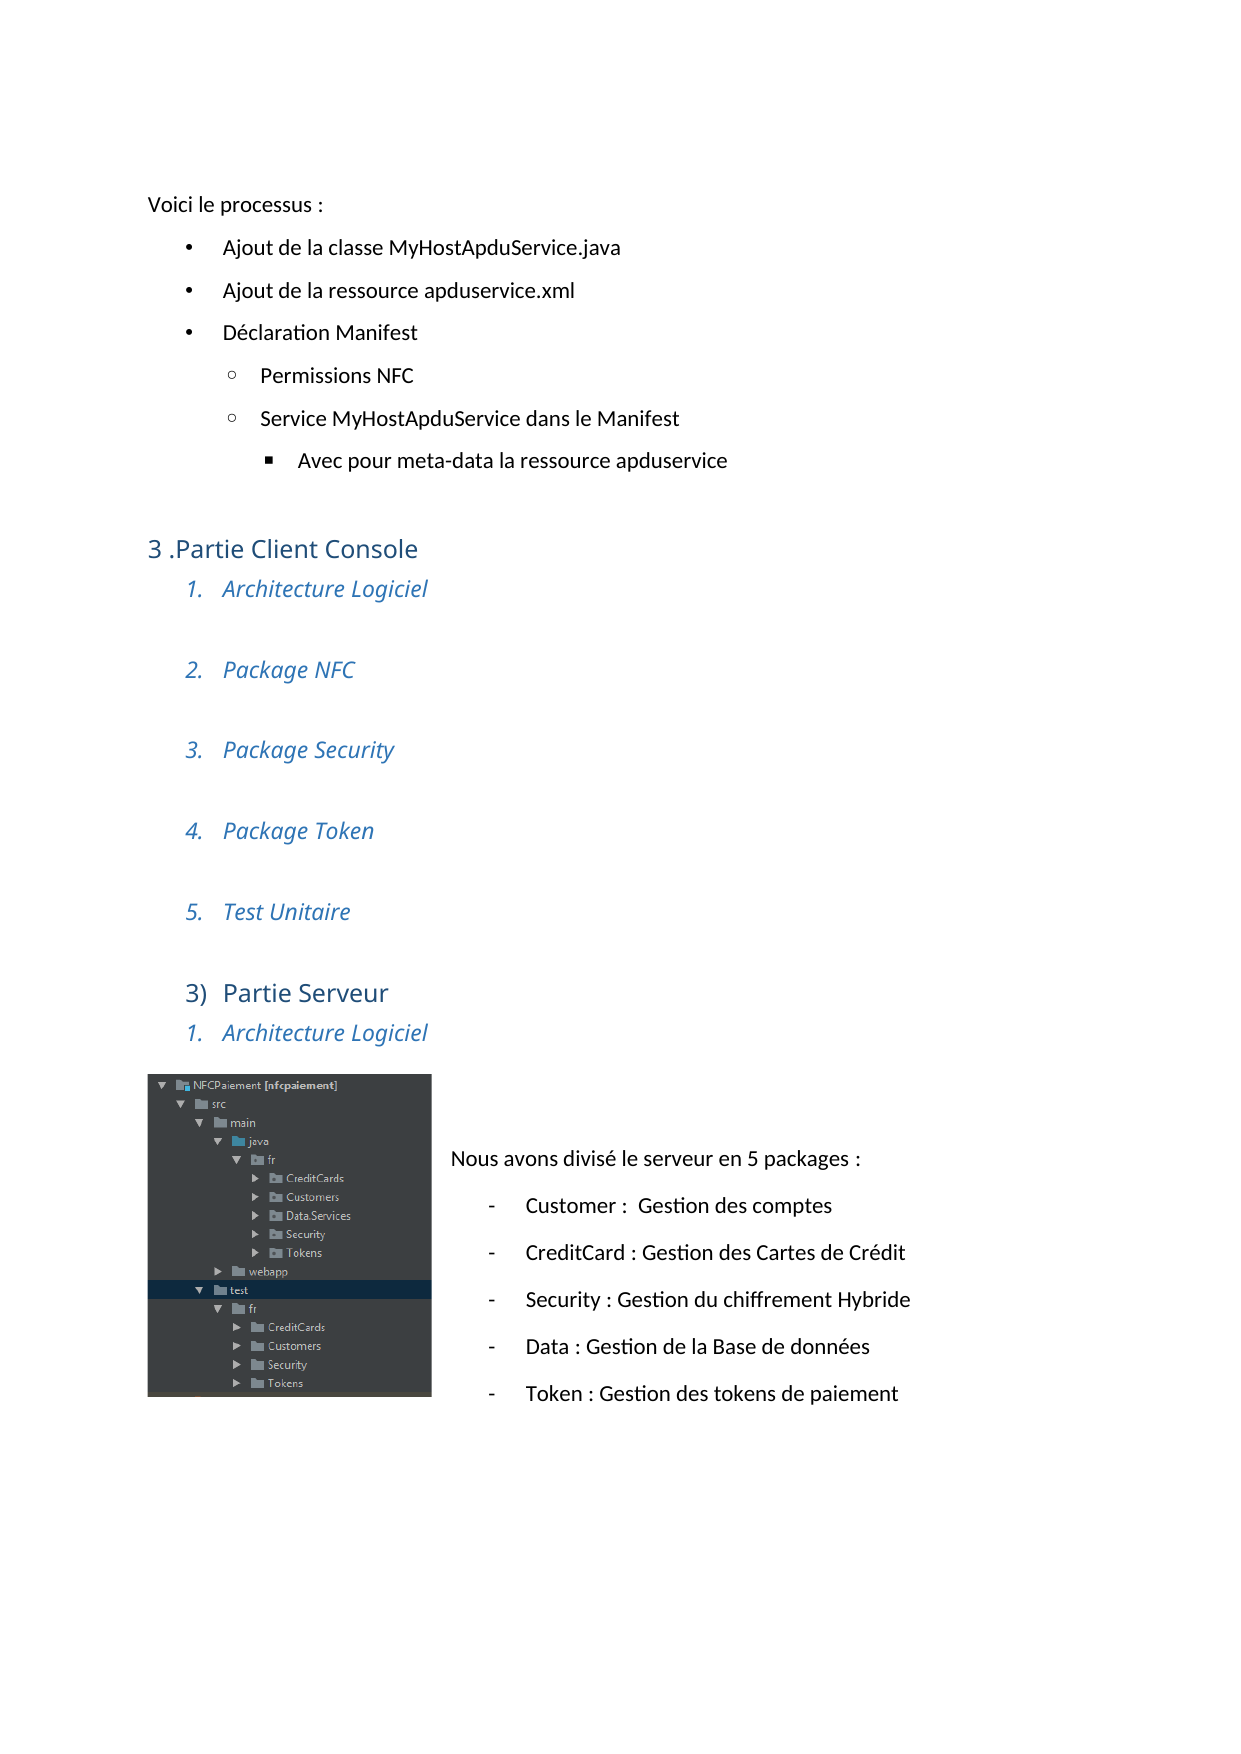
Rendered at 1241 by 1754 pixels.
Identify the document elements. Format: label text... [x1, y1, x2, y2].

subtitle 3 .Partie Client Console [148, 532, 1093, 566]
subtitle Architecture Logiciel [185, 1017, 1093, 1048]
list Service MyHostApduService dans le Manifest [223, 404, 1093, 432]
text Nous avons divisé le serveur en 5 packages : [432, 1144, 1093, 1172]
subtitle Test Unitaire [185, 895, 1093, 927]
picture [147, 1074, 432, 1397]
list Customer : Gestion des comptes [432, 1191, 1093, 1219]
list Déclaration Manifest [185, 318, 1093, 346]
list Data : Gestion de la Base de données [432, 1332, 1093, 1360]
list Ajout de la classe MyHostApduService.java [185, 233, 1093, 261]
subtitle Package NFC [185, 653, 1093, 685]
list CreditCard : Gestion des Cartes de Crédit [432, 1238, 1093, 1266]
text Voici le processus : [148, 190, 1093, 218]
subtitle Architecture Logiciel [185, 573, 1093, 604]
list Token : Gestion des tokens de paiement [185, 1379, 1093, 1407]
subtitle Package Token [185, 815, 1093, 846]
list Security : Gestion du chiffrement Hybride [432, 1285, 1093, 1313]
subtitle Package Security [185, 734, 1093, 765]
list Permissions NFC [223, 361, 1093, 389]
list Ajout de la ressource apduservice.xml [185, 276, 1093, 304]
subtitle Partie Serveur [185, 976, 1093, 1010]
list Avec pour meta-data la ressource apduservice [260, 447, 1093, 474]
